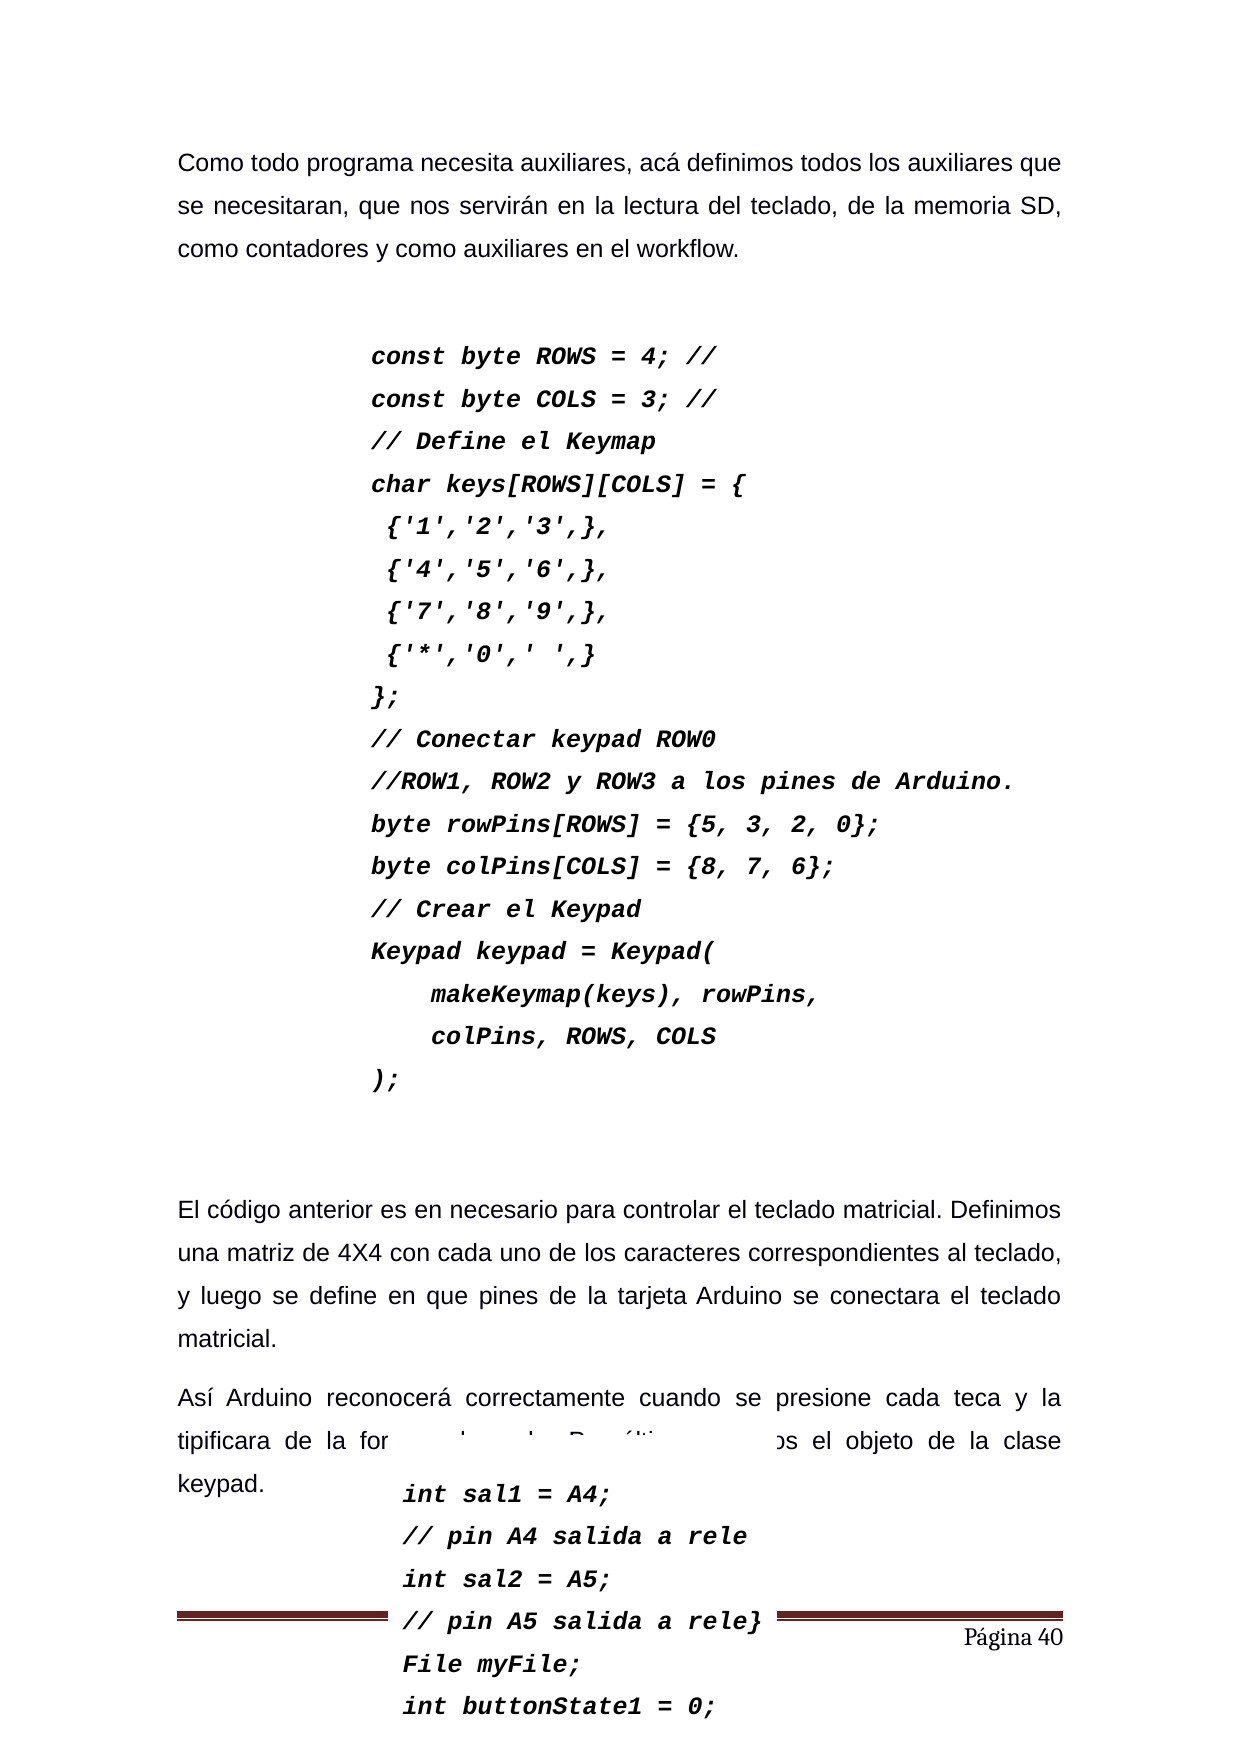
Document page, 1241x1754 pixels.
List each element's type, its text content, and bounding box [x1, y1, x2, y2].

text Así Arduino reconocerá correctamente cuando se presione cada teca y la tipificara de la forma adecuada. Por último creamos el objeto de la clase keypad. [177, 1383, 1063, 1498]
text Como todo programa necesita auxiliares, acá definimos todos los auxiliares que se necesitaran, que nos servirán en la lectura del teclado, de la memoria SD, como contadores y como auxiliares en el workflow. [177, 148, 1063, 263]
text El código anterior es en necesario para controlar el teclado matricial. Definimos una matriz de 4X4 con cada uno de los caracteres correspondientes al teclado, y luego se define en que pines de la tarjeta Arduino se conectara el teclado matricial. [177, 1195, 1063, 1353]
